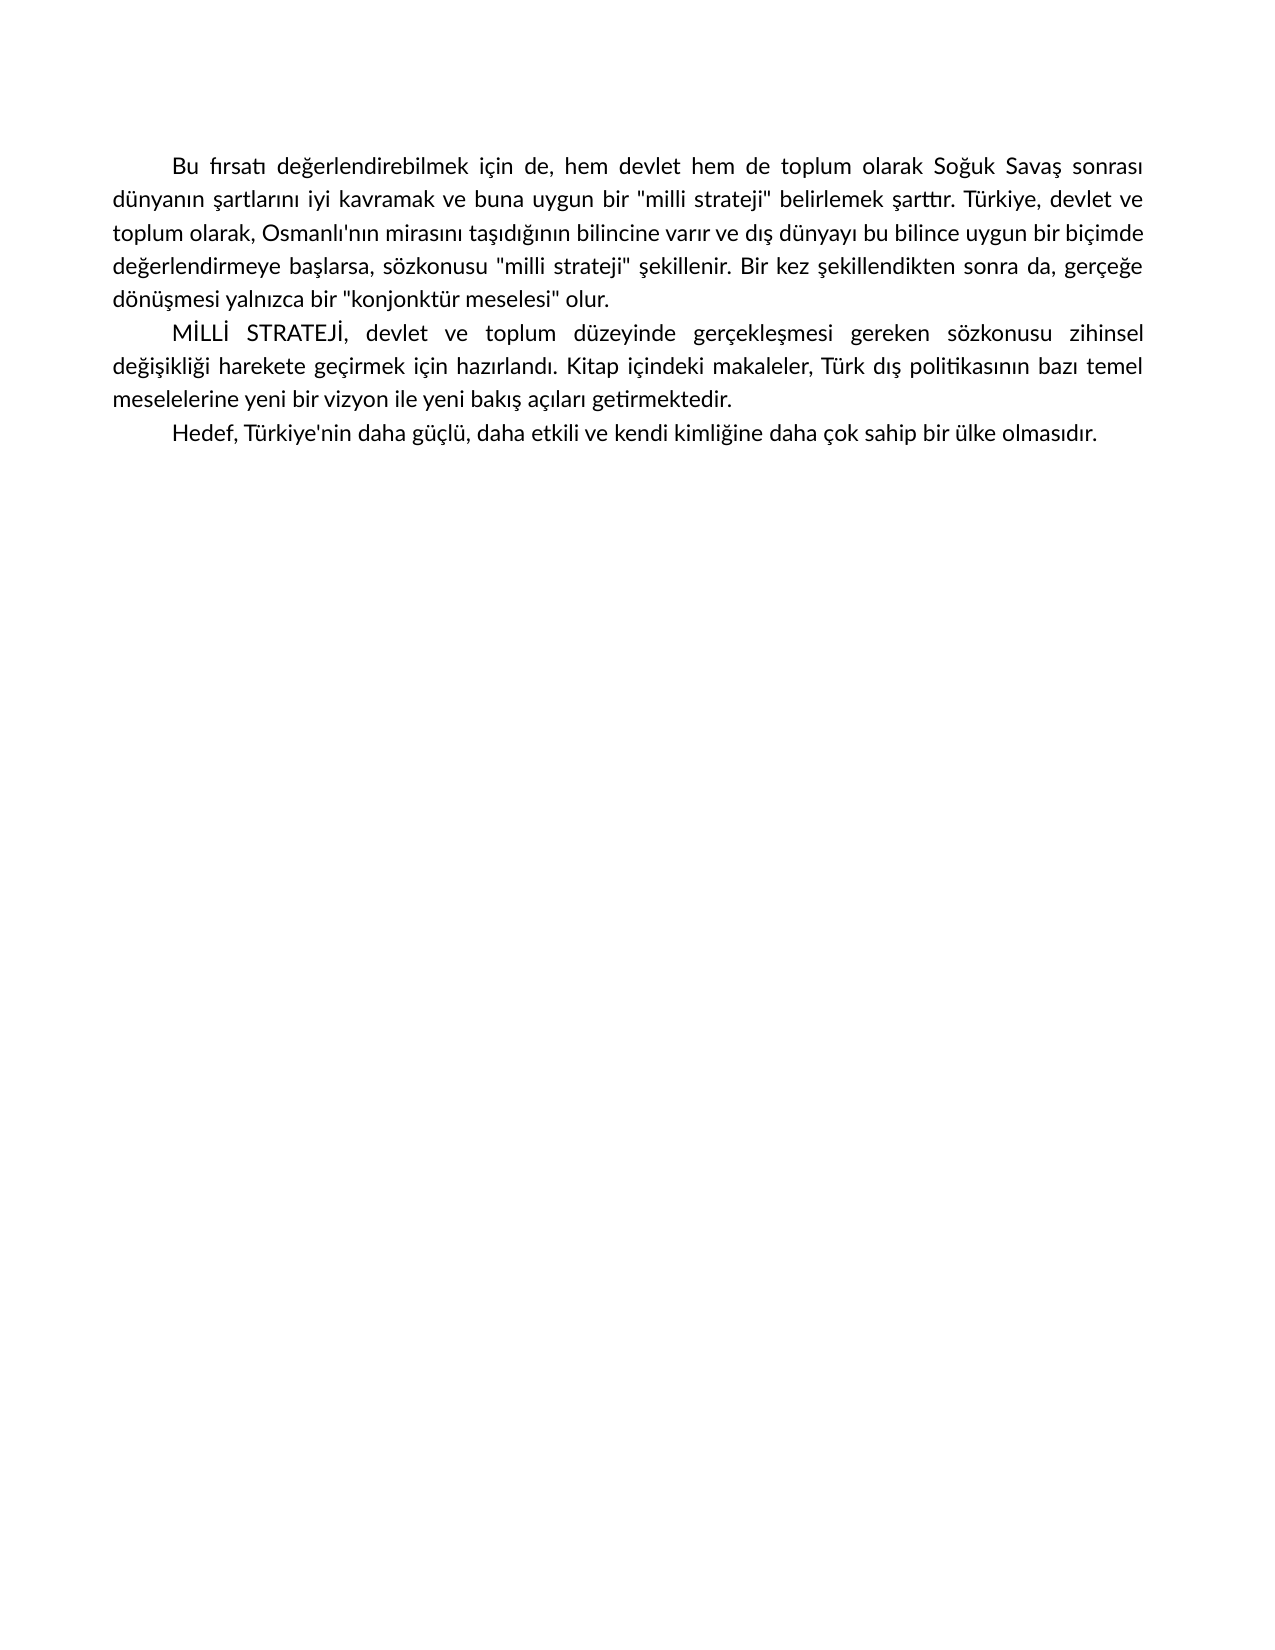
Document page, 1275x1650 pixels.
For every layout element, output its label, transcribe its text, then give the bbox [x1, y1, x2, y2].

text MİLLİ STRATEJİ, devlet ve toplum düzeyinde gerçekleşmesi gereken sözkonusu zihinsel değişikliği harekete geçirmek için hazırlandı. Kitap içindeki makaleler, Türk dış politikasının bazı temel meselelerine yeni bir vizyon ile yeni bakış açıları getirmektedir. [112, 314, 1145, 414]
text Hedef, Türkiye'nin daha güçlü, daha etkili ve kendi kimliğine daha çok sahip bir ülke olmasıdır. [112, 414, 1145, 448]
text Bu fırsatı değerlendirebilmek için de, hem devlet hem de toplum olarak Soğuk Savaş sonrası dünyanın şartlarını iyi kavramak ve buna uygun bir "milli strateji" belirlemek şarttır. Türkiye, devlet ve toplum olarak, Osmanlı'nın mirasını taşıdığının bilincine varır ve dış dünyayı bu bilince uygun bir biçimde değerlendirmeye başlarsa, sözkonusu "milli strateji" şekillenir. Bir kez şekillendikten sonra da, gerçeğe dönüşmesi yalnızca bir "konjonktür meselesi" olur. [112, 148, 1145, 314]
